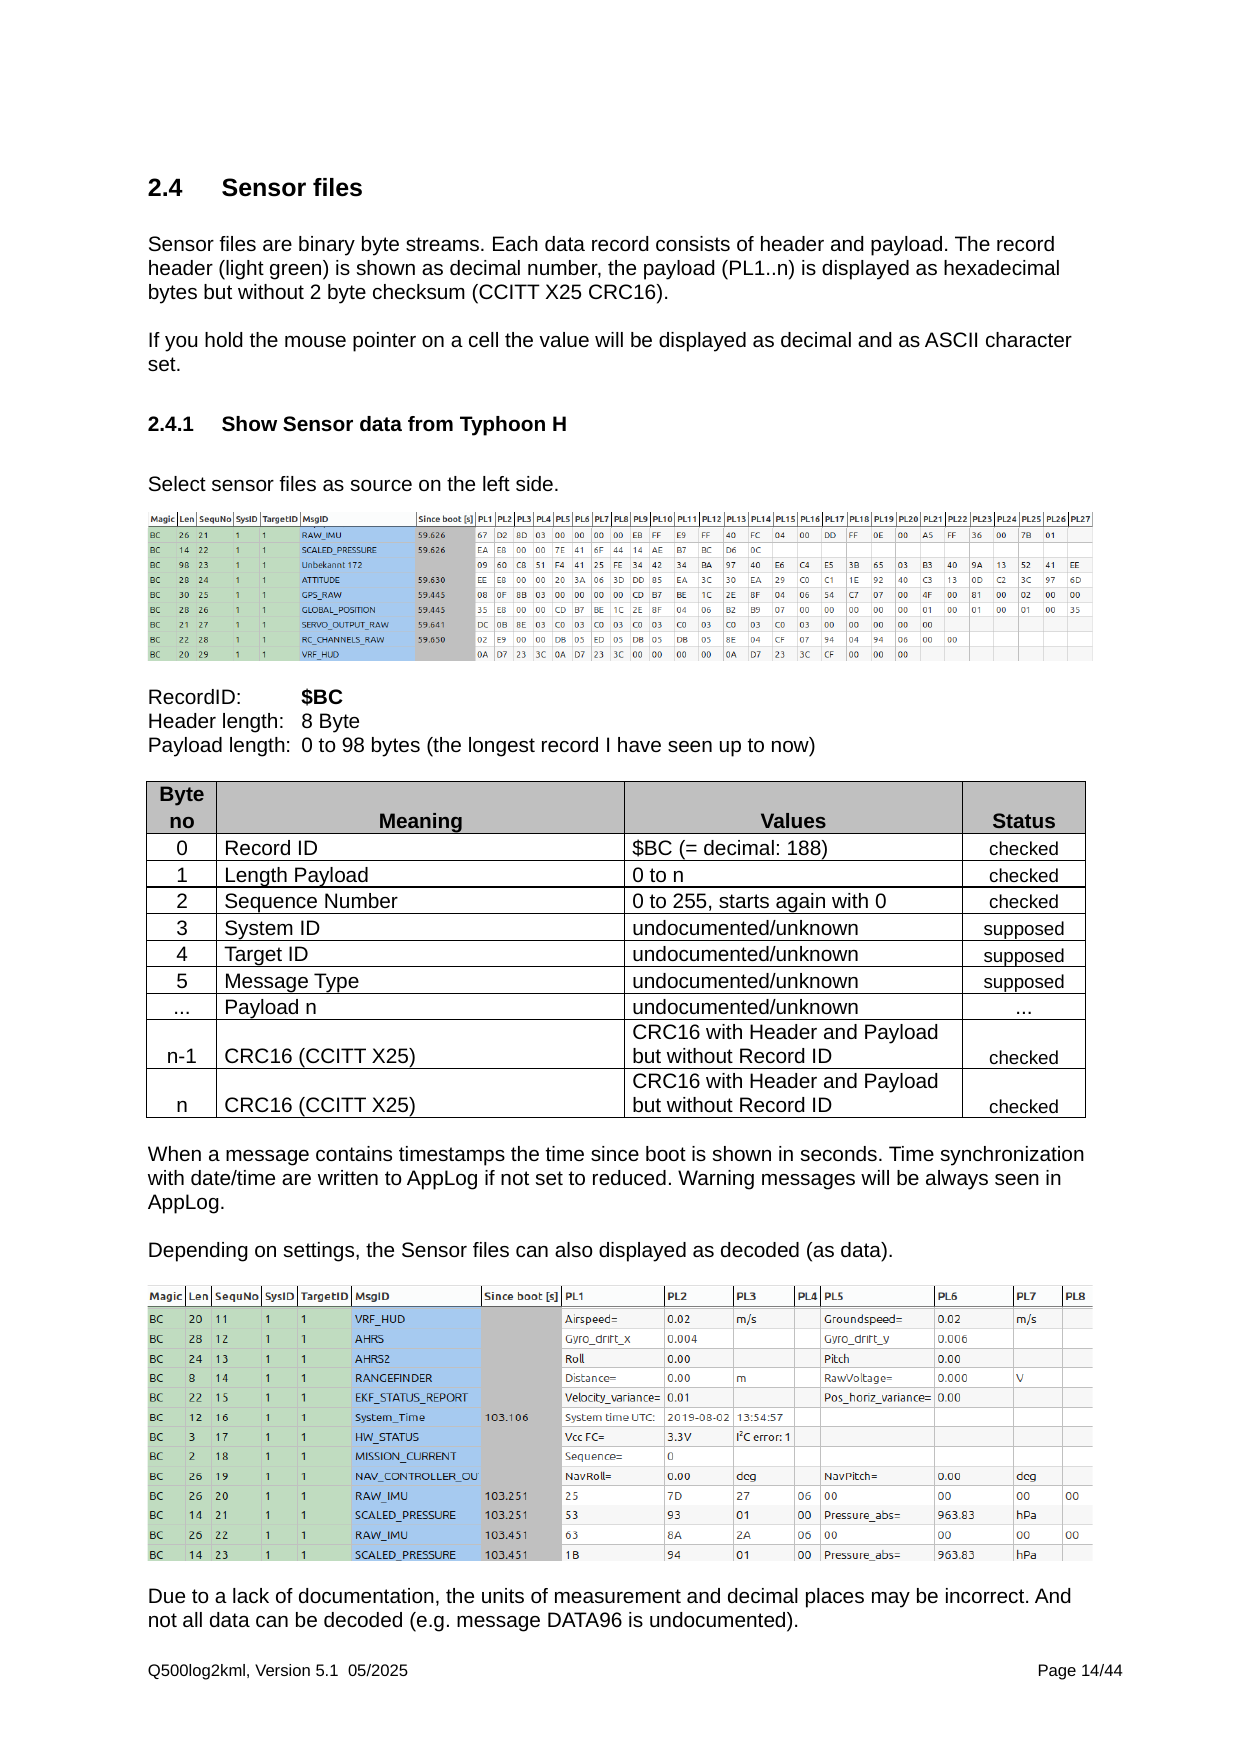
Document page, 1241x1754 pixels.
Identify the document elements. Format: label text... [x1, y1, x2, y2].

text Header length: 8 Byte [148, 709, 1093, 733]
text Depending on settings, the Sensor files can also displayed as decoded (as data). [148, 1238, 1093, 1262]
table_cell undocumented/unknown [625, 967, 962, 993]
table_cell CRC16 with Header and Payload but without Record ID [625, 1069, 962, 1117]
text When a message contains timestamps the time since boot is shown in seconds. Time synchronization with date/time are written to AppLog if not set to reduced. Warning messages will be always seen in AppLog. [148, 1142, 1093, 1214]
table_cell 3 [147, 914, 216, 939]
table_cell supposed [963, 941, 1085, 966]
table_cell ... [147, 994, 216, 1019]
table_cell undocumented/unknown [625, 941, 962, 966]
table_cell 1 [147, 861, 216, 886]
text If you hold the mouse pointer on a cell the value will be displayed as decimal and as ASCII character set. [148, 327, 1093, 375]
table_cell 0 [147, 834, 216, 860]
table_cell CRC16 (CCITT X25) [217, 1020, 624, 1068]
table_cell checked [963, 861, 1085, 886]
text Sensor files are binary byte streams. Each data record consists of header and payload. The record header (light green) is shown as decimal number, the payload (PL1..n) is displayed as hexadecimal bytes but without 2 byte checksum (CCITT X25 CRC16). [148, 232, 1093, 303]
table_cell Length Payload [217, 861, 624, 886]
table_header Byte no [147, 782, 216, 833]
table_header Meaning [217, 782, 624, 833]
table_cell supposed [963, 914, 1085, 939]
table_cell undocumented/unknown [625, 994, 962, 1019]
text RecordID: $BC [148, 685, 1093, 709]
table_cell CRC16 with Header and Payload but without Record ID [625, 1020, 962, 1068]
table_cell System ID [217, 914, 624, 939]
table_cell 0 to n [625, 861, 962, 886]
table_cell 4 [147, 941, 216, 966]
table_cell n [147, 1069, 216, 1117]
picture [147, 1285, 1093, 1561]
table_cell Message Type [217, 967, 624, 993]
table_cell undocumented/unknown [625, 914, 962, 939]
text Payload length: 0 to 98 bytes (the longest record I have seen up to now) [148, 733, 1093, 757]
table_cell 2 [147, 888, 216, 913]
table_cell CRC16 (CCITT X25) [217, 1069, 624, 1117]
table_cell $BC (= decimal: 188) [625, 834, 962, 860]
table_cell checked [963, 1020, 1085, 1068]
table_cell checked [963, 1069, 1085, 1117]
table_cell 5 [147, 967, 216, 993]
table_cell ... [963, 994, 1085, 1019]
table_cell checked [963, 888, 1085, 913]
table_cell Sequence Number [217, 888, 624, 913]
table_cell Payload n [217, 994, 624, 1019]
table_cell 0 to 255, starts again with 0 [625, 888, 962, 913]
text Due to a lack of documentation, the units of measurement and decimal places may be incorrect. And not all data can be decoded (e.g. message DATA96 is undocumented). [148, 1584, 1093, 1632]
subtitle Sensor files [148, 173, 1093, 201]
table_cell supposed [963, 967, 1085, 993]
table_cell Target ID [217, 941, 624, 966]
table_cell Record ID [217, 834, 624, 860]
text Select sensor files as source on the left side. [148, 472, 1093, 496]
picture [147, 512, 1093, 661]
table_header Status [963, 782, 1085, 833]
table_cell checked [963, 834, 1085, 860]
table_header Values [625, 782, 962, 833]
table_cell n-1 [147, 1020, 216, 1068]
subtitle Show Sensor data from Typhoon H [148, 412, 1093, 436]
